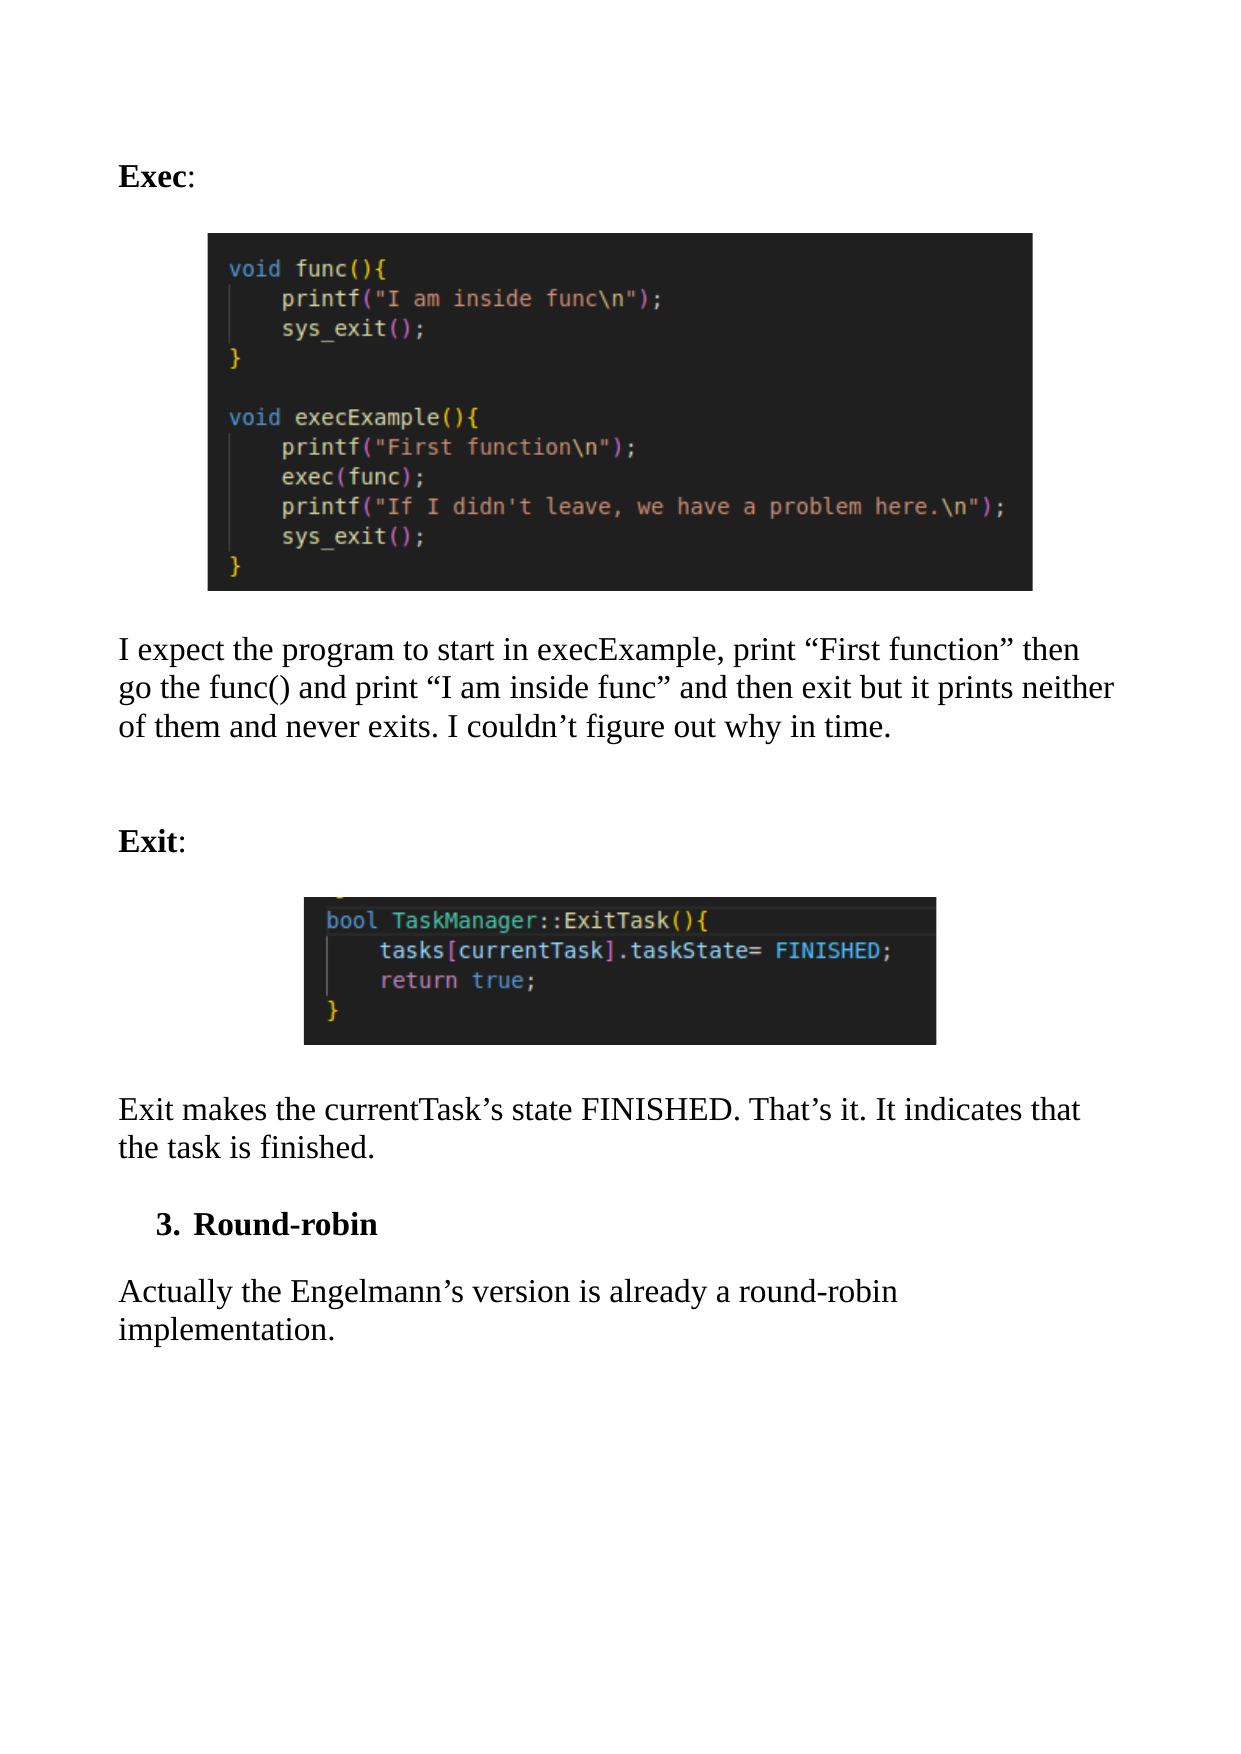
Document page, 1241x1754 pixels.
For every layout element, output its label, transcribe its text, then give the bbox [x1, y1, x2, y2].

text I expect the program to start in execExample, print “First function” then go the func() and print “I am inside func” and then exit but it prints neither of them and never exits. I couldn’t figure out why in time. [118, 629, 1122, 744]
text Actually the Engelmann’s version is already a round-robin implementation. [118, 1271, 1122, 1348]
text Exit: [118, 821, 1122, 859]
text Exec: [118, 156, 1122, 195]
text Exit makes the currentTask’s state FINISHED. That’s it. It indicates that the task is finished. [118, 1089, 1122, 1166]
list Round-robin [156, 1204, 1122, 1243]
picture [207, 233, 1033, 591]
picture [303, 897, 937, 1045]
